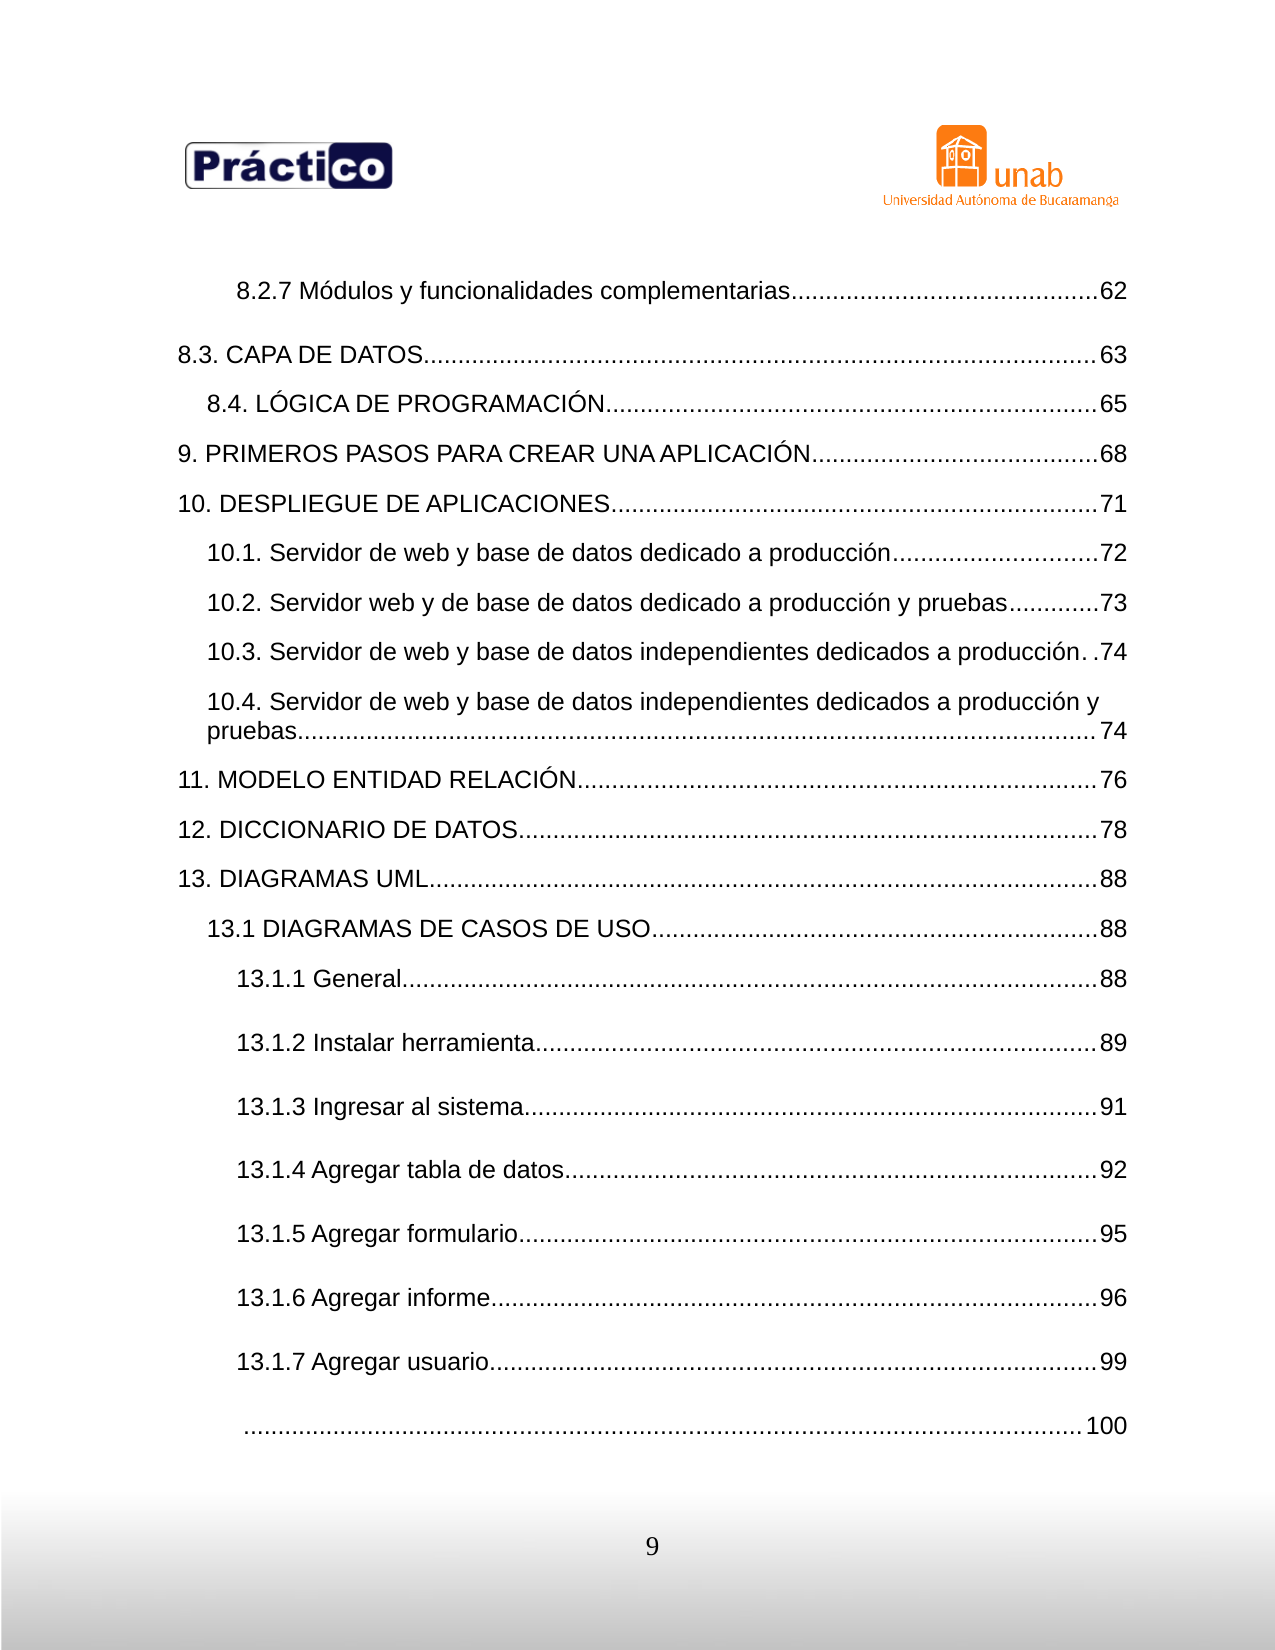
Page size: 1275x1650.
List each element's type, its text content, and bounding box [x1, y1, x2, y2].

text 13.1.4 Agregar tabla de datos 92 [236, 1156, 1127, 1184]
text 11. MODELO ENTIDAD RELACIÓN 76 [177, 765, 1127, 794]
text 13.1.6 Agregar informe 96 [236, 1283, 1127, 1312]
picture [182, 140, 395, 191]
text 10.1. Servidor de web y base de datos dedicado a producción 72 [207, 538, 1127, 567]
text 100 [236, 1411, 1127, 1440]
text 13.1.5 Agregar formulario 95 [236, 1219, 1127, 1248]
text 13.1.3 Ingresar al sistema 91 [236, 1092, 1127, 1120]
text 10.4. Servidor de web y base de datos independientes dedicados a producción y pruebas 74 [207, 687, 1127, 744]
text 8.2.7 Módulos y funcionalidades complementarias 62 [236, 276, 1127, 305]
text 13.1.2 Instalar herramienta 89 [236, 1028, 1127, 1056]
text 8.3. CAPA DE DATOS 63 [177, 340, 1127, 369]
text 10. DESPLIEGUE DE APLICACIONES 71 [177, 489, 1127, 517]
picture [883, 125, 1119, 207]
text 13.1.7 Agregar usuario 99 [236, 1347, 1127, 1376]
text 13.1.1 General 88 [236, 964, 1127, 992]
text 13.1 DIAGRAMAS DE CASOS DE USO 88 [207, 914, 1127, 943]
text 8.4. LÓGICA DE PROGRAMACIÓN 65 [207, 389, 1127, 418]
text 10.2. Servidor web y de base de datos dedicado a producción y pruebas 73 [207, 588, 1127, 617]
text 10.3. Servidor de web y base de datos independientes dedicados a producción 74 [207, 637, 1127, 666]
text 13. DIAGRAMAS UML 88 [177, 864, 1127, 893]
text 12. DICCIONARIO DE DATOS 78 [177, 815, 1127, 844]
picture [1, 1472, 1275, 1650]
text 9. PRIMEROS PASOS PARA CREAR UNA APLICACIÓN 68 [177, 439, 1127, 468]
